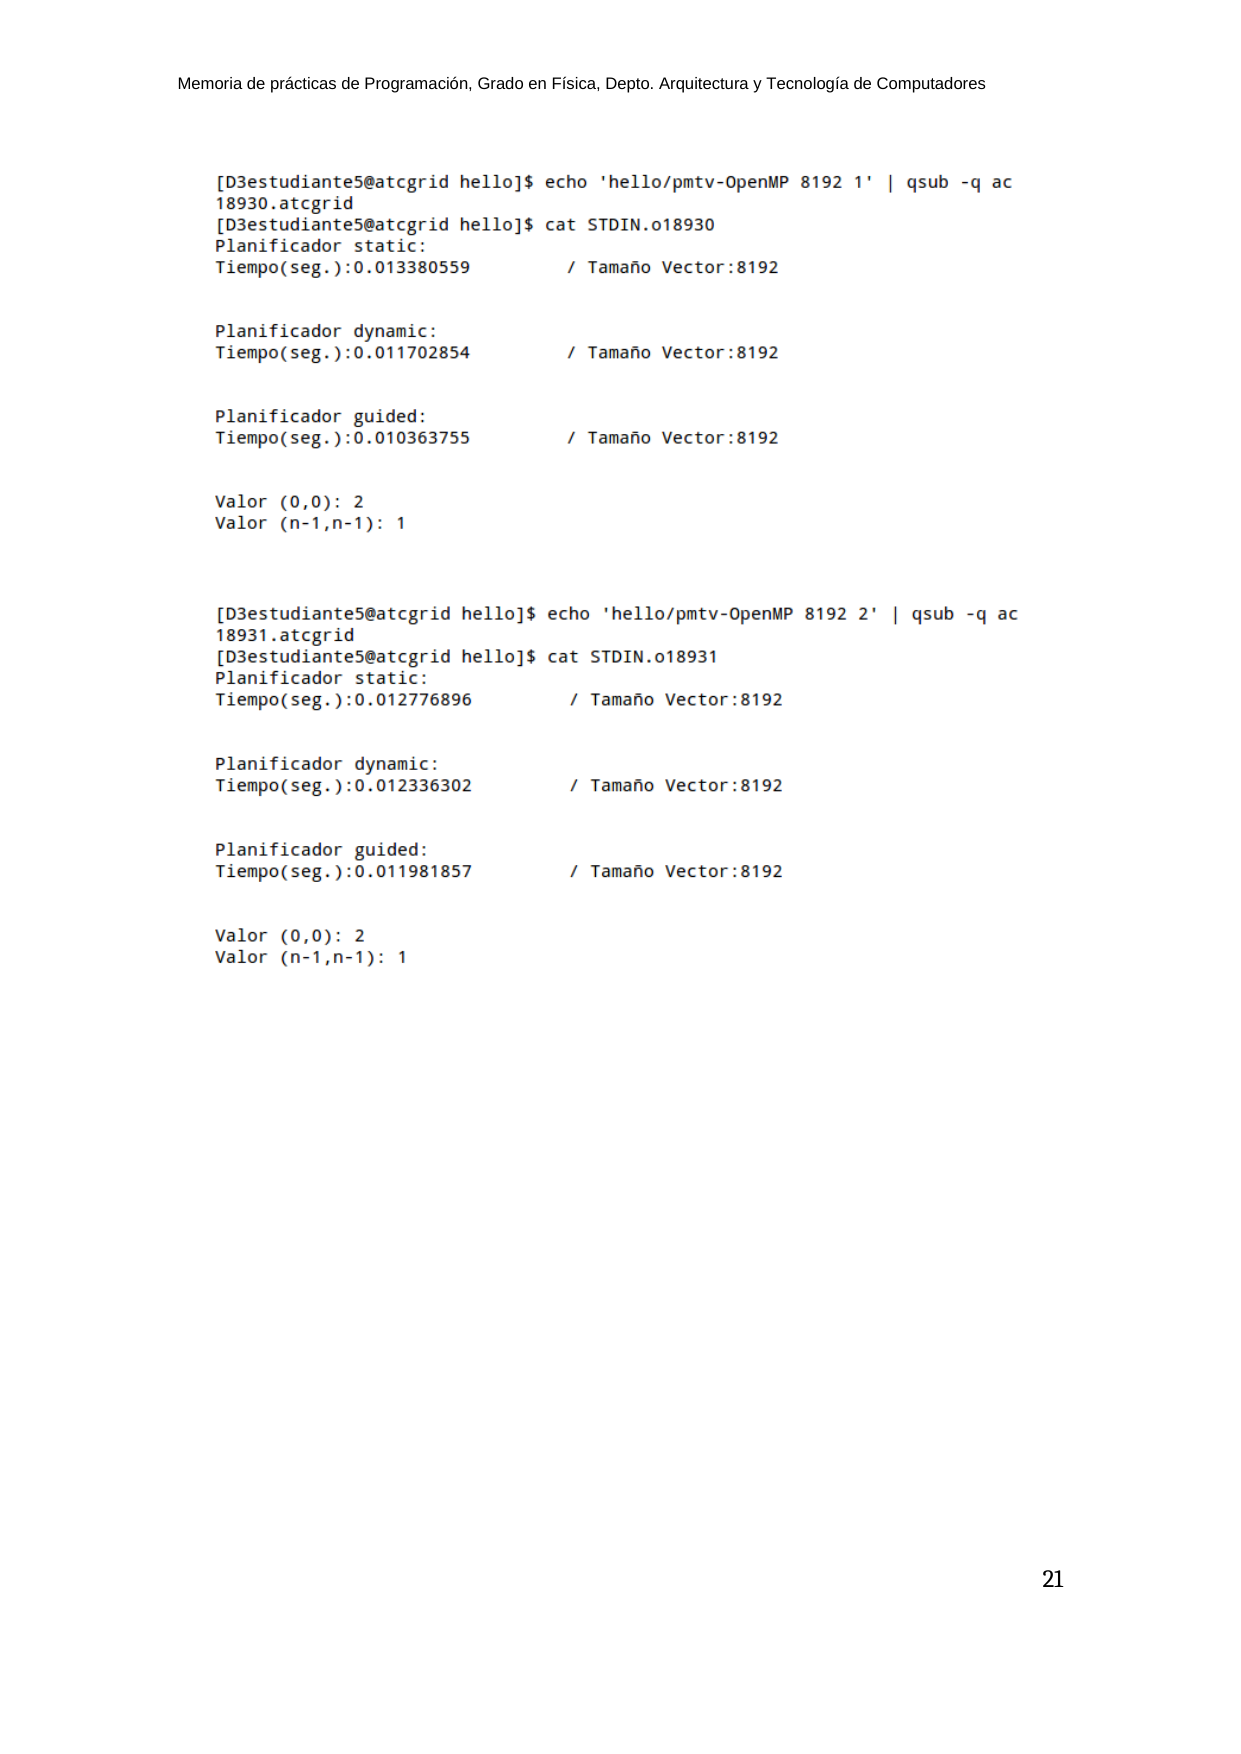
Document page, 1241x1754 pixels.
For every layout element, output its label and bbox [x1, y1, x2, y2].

picture [214, 603, 1026, 969]
picture [214, 169, 1026, 536]
